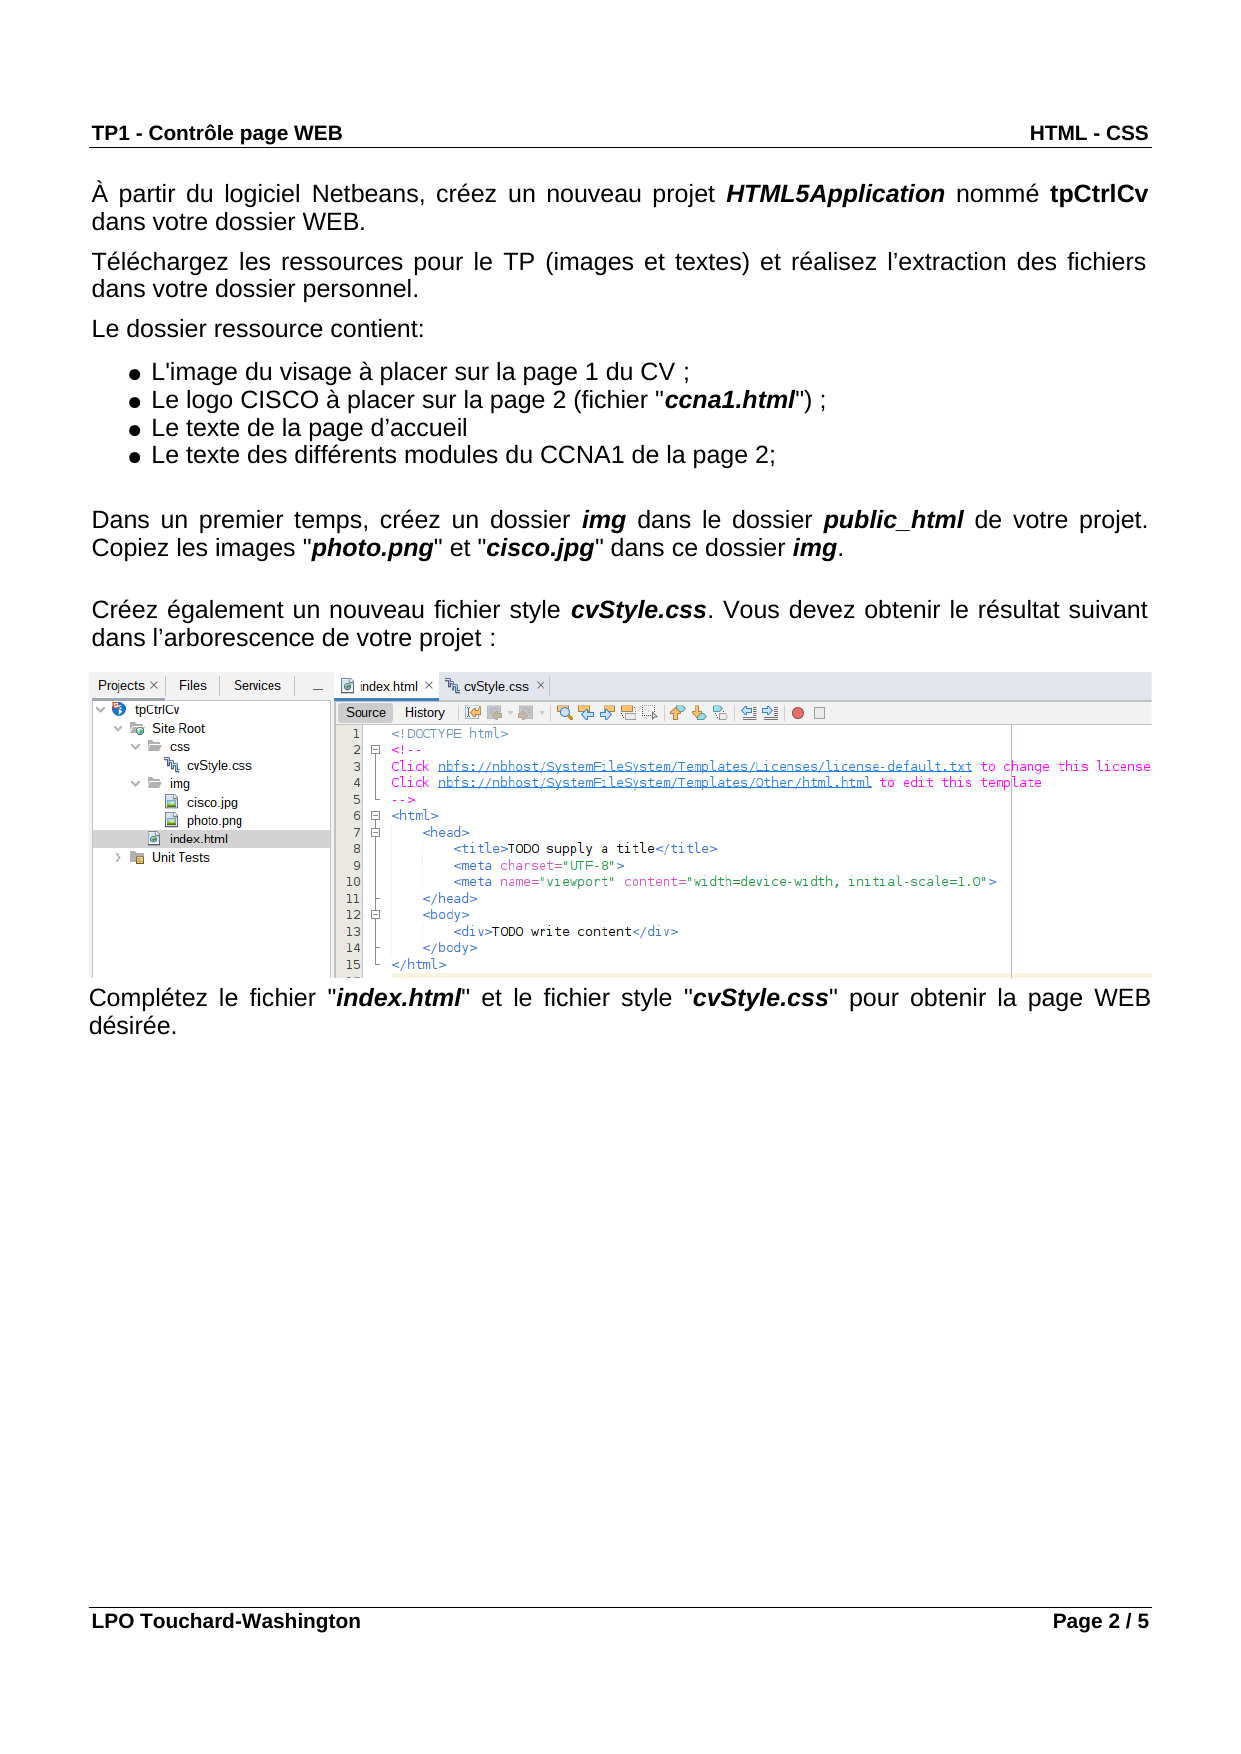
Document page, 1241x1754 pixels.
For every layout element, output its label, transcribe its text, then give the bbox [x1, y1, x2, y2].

list Le texte de la page d’accueil [127, 413, 1152, 441]
text Téléchargez les ressources pour le TP (images et textes) et réalisez l’extraction des fichiers dans votre dossier personnel. [88, 244, 1152, 303]
text Complétez le fichier "index.html" et le fichier style "cvStyle.css" pour obtenir la page WEB désirée. [88, 984, 1152, 1039]
list Le texte des différents modules du CCNA1 de la page 2; [127, 441, 1152, 469]
text Dans un premier temps, créez un dossier img dans le dossier public_html de votre projet. Copiez les images "photo.png" et "cisco.jpg" dans ce dossier img. [88, 503, 1152, 562]
text À partir du logiciel Netbeans, créez un nouveau projet HTML5Application nommé tpCtrlCv dans votre dossier WEB. [88, 177, 1152, 236]
picture [88, 672, 1152, 978]
text Créez également un nouveau fichier style cvStyle.css. Vous devez obtenir le résultat suivant dans l’arborescence de votre projet : [88, 593, 1152, 654]
list L'image du visage à placer sur la page 1 du CV ; [127, 357, 1152, 385]
text Le dossier ressource contient: [88, 312, 1152, 346]
list Le logo CISCO à placer sur la page 2 (fichier "ccna1.html") ; [127, 385, 1152, 413]
